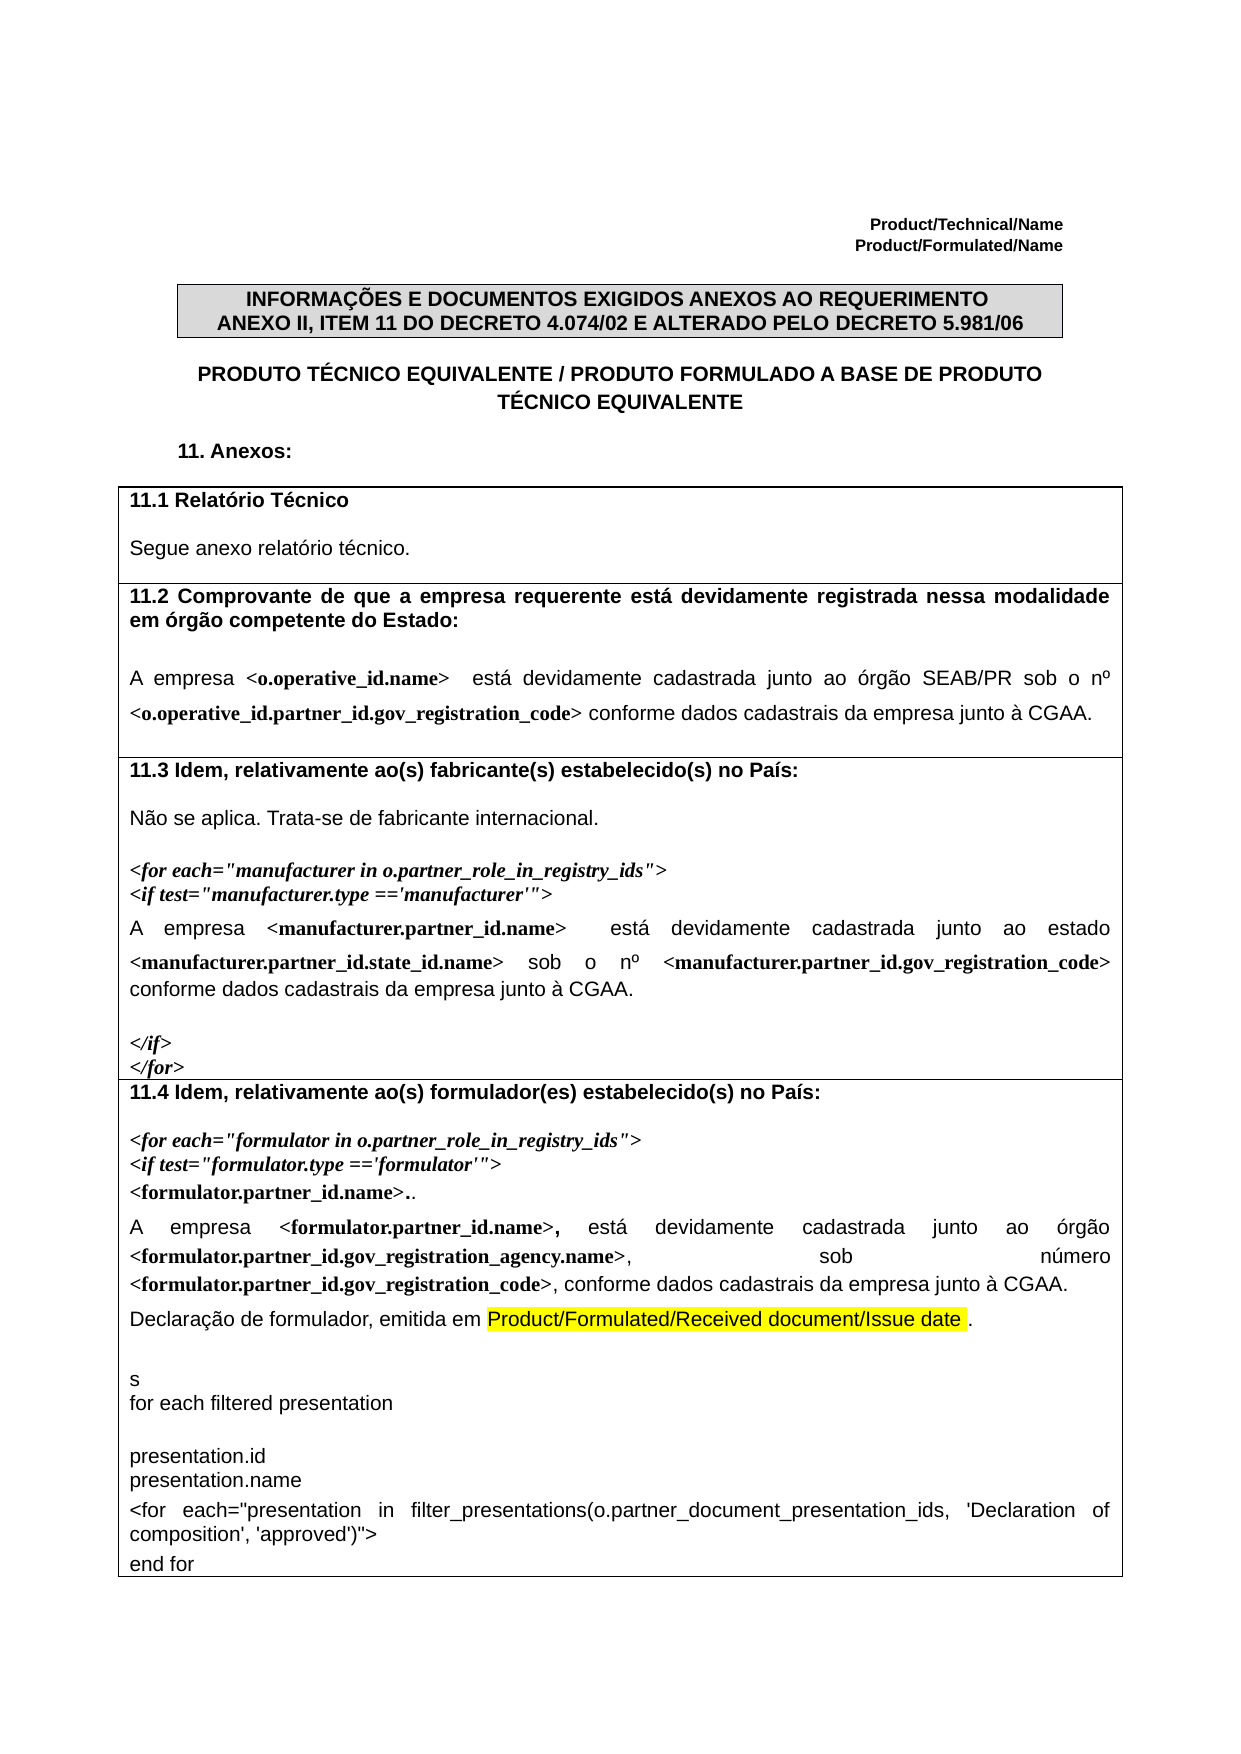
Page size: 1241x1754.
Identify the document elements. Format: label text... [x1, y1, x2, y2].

table_cell 11.4 Idem, relativamente ao(s) formulador(es) estabelecido(s) no País: <for each="formulator in o.partner_role_in_registry_ids"> <if test="formulator.type =='formulator'"> <formulator.partner_id.name>.. A empresa <formulator.partner_id.name>, está devidamente cadastrada junto ao órgão <formulator.partner_id.gov_registration_agency.name>, sob número <formulator.partner_id.gov_registration_code>, conforme dados cadastrais da empresa junto à CGAA. Declaração de formulador, emitida em Product/Formulated/Received document/Issue date . s for each filtered presentation presentation.id presentation.name <for each="presentation in filter_presentations(o.partner_document_presentation_ids, 'Declaration of composition', 'approved')"> end for [119, 1080, 1122, 1576]
text INFORMAÇÕES E DOCUMENTOS EXIGIDOS ANEXOS AO REQUERIMENTO [178, 285, 1062, 308]
table_header 11.1 Relatório Técnico Segue anexo relatório técnico. [119, 488, 1122, 583]
table_cell 11.2 Comprovante de que a empresa requerente está devidamente registrada nessa modalidade em órgão competente do Estado: A empresa <o.operative_id.name> está devidamente cadastrada junto ao órgão SEAB/PR sob o nº <o.operative_id.partner_id.gov_registration_code> conforme dados cadastrais da empresa junto à CGAA. [119, 584, 1122, 757]
table_cell 11.3 Idem, relativamente ao(s) fabricante(s) estabelecido(s) no País: Não se aplica. Trata-se de fabricante internacional. <for each="manufacturer in o.partner_role_in_registry_ids"> <if test="manufacturer.type =='manufacturer'"> A empresa <manufacturer.partner_id.name> está devidamente cadastrada junto ao estado <manufacturer.partner_id.state_id.name> sob o nº <manufacturer.partner_id.gov_registration_code> conforme dados cadastrais da empresa junto à CGAA. </if> </for> [119, 758, 1122, 1079]
text ANEXO II, ITEM 11 DO DECRETO 4.074/02 E ALTERADO PELO DECRETO 5.981/06 [178, 308, 1062, 337]
text PRODUTO TÉCNICO EQUIVALENTE / PRODUTO FORMULADO A BASE DE PRODUTO TÉCNICO EQUIVALENTE [177, 362, 1063, 414]
text 11. Anexos: [177, 438, 1063, 462]
